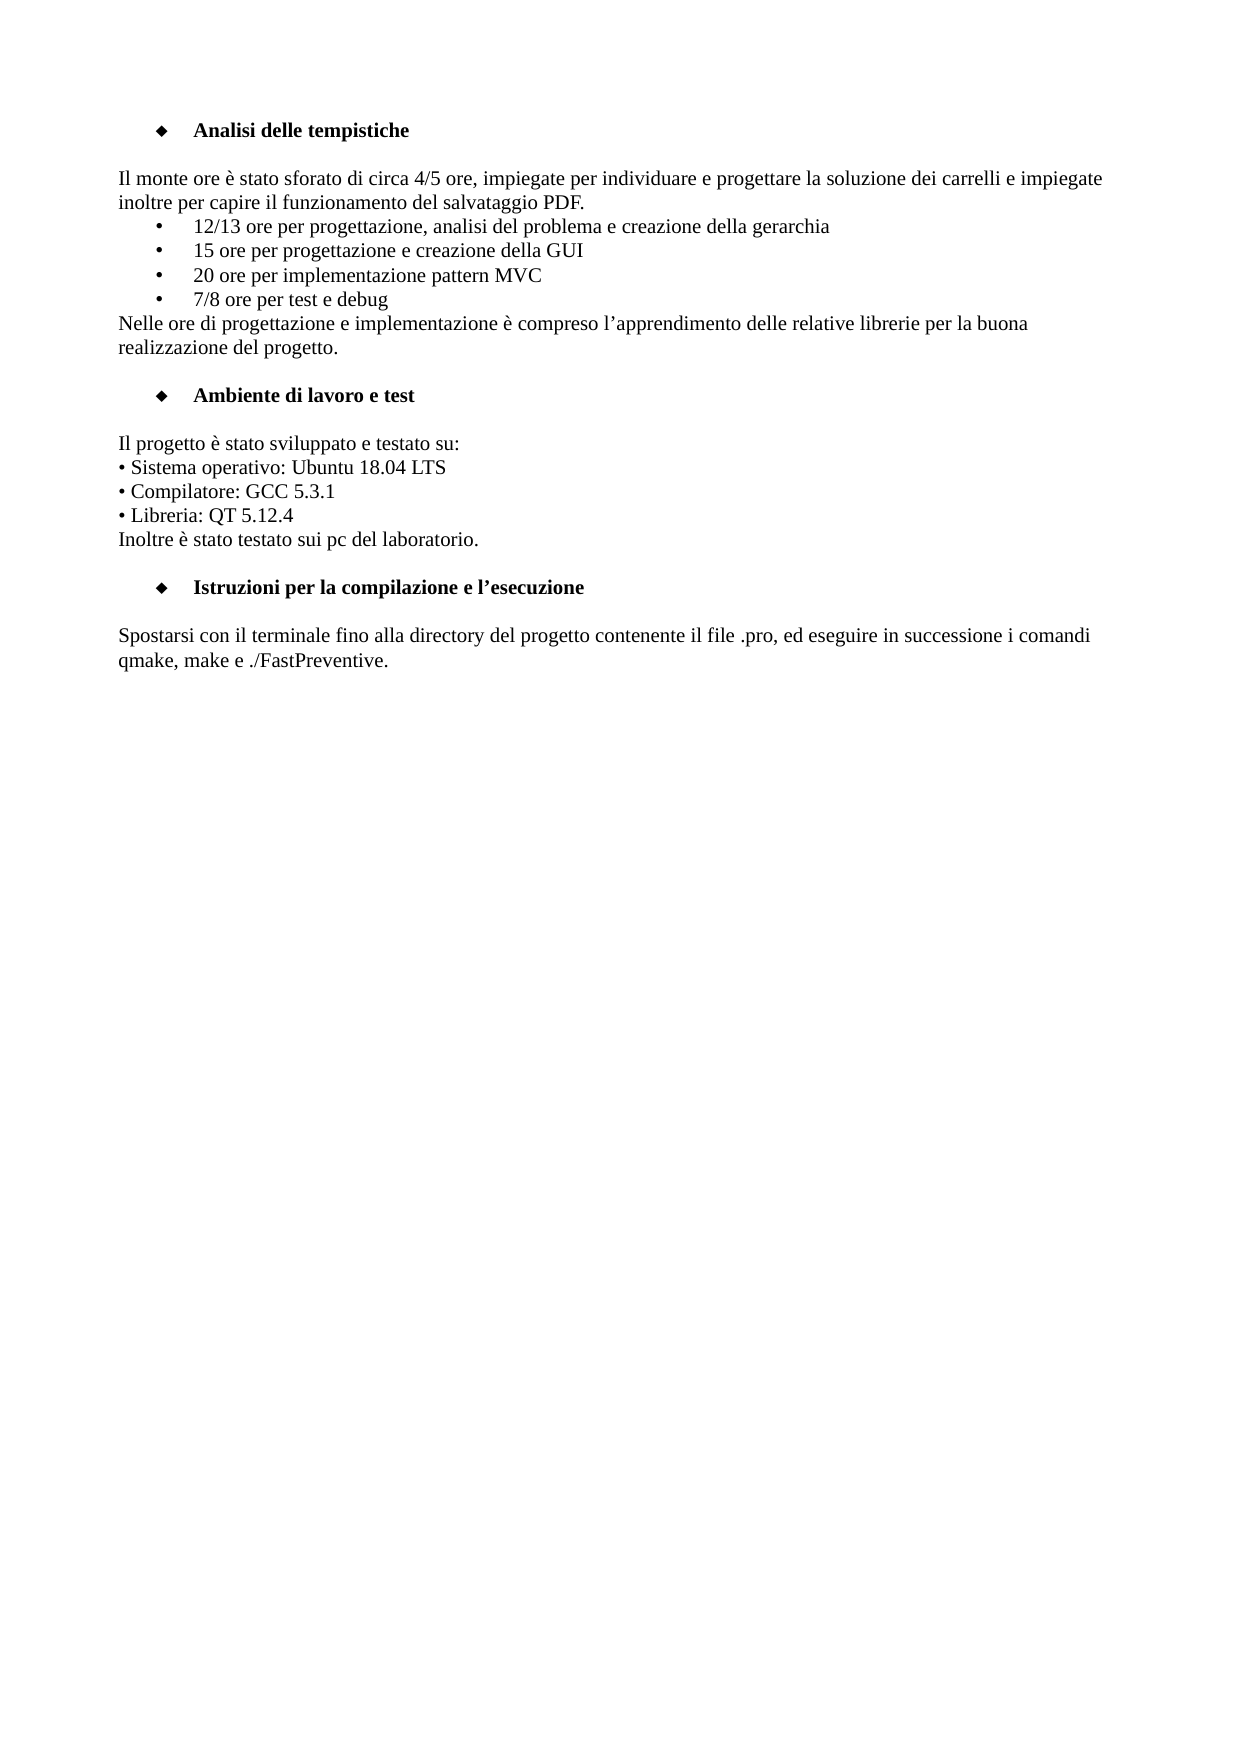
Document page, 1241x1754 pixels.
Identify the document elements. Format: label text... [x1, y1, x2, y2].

list Istruzioni per la compilazione e l’esecuzione [156, 575, 1122, 599]
text • Compilatore: GCC 5.3.1 [118, 479, 1122, 503]
text Nelle ore di progettazione e implementazione è compreso l’apprendimento delle relative librerie per la buona realizzazione del progetto. [118, 311, 1122, 359]
list Analisi delle tempistiche [156, 118, 1122, 142]
text • Libreria: QT 5.12.4 [118, 503, 1122, 527]
text Il monte ore è stato sforato di circa 4/5 ore, impiegate per individuare e progettare la soluzione dei carrelli e impiegate inoltre per capire il funzionamento del salvataggio PDF. [118, 166, 1122, 214]
list 7/8 ore per test e debug [156, 287, 1122, 311]
list 20 ore per implementazione pattern MVC [156, 262, 1122, 287]
text Spostarsi con il terminale fino alla directory del progetto contenente il file .pro, ed eseguire in successione i comandi qmake, make e ./FastPreventive. [118, 623, 1122, 672]
list Ambiente di lavoro e test [156, 383, 1122, 407]
list 12/13 ore per progettazione, analisi del problema e creazione della gerarchia [156, 214, 1122, 238]
text Inoltre è stato testato sui pc del laboratorio. [118, 527, 1122, 551]
text Il progetto è stato sviluppato e testato su: [118, 431, 1122, 455]
text • Sistema operativo: Ubuntu 18.04 LTS [118, 455, 1122, 479]
list 15 ore per progettazione e creazione della GUI [156, 238, 1122, 262]
